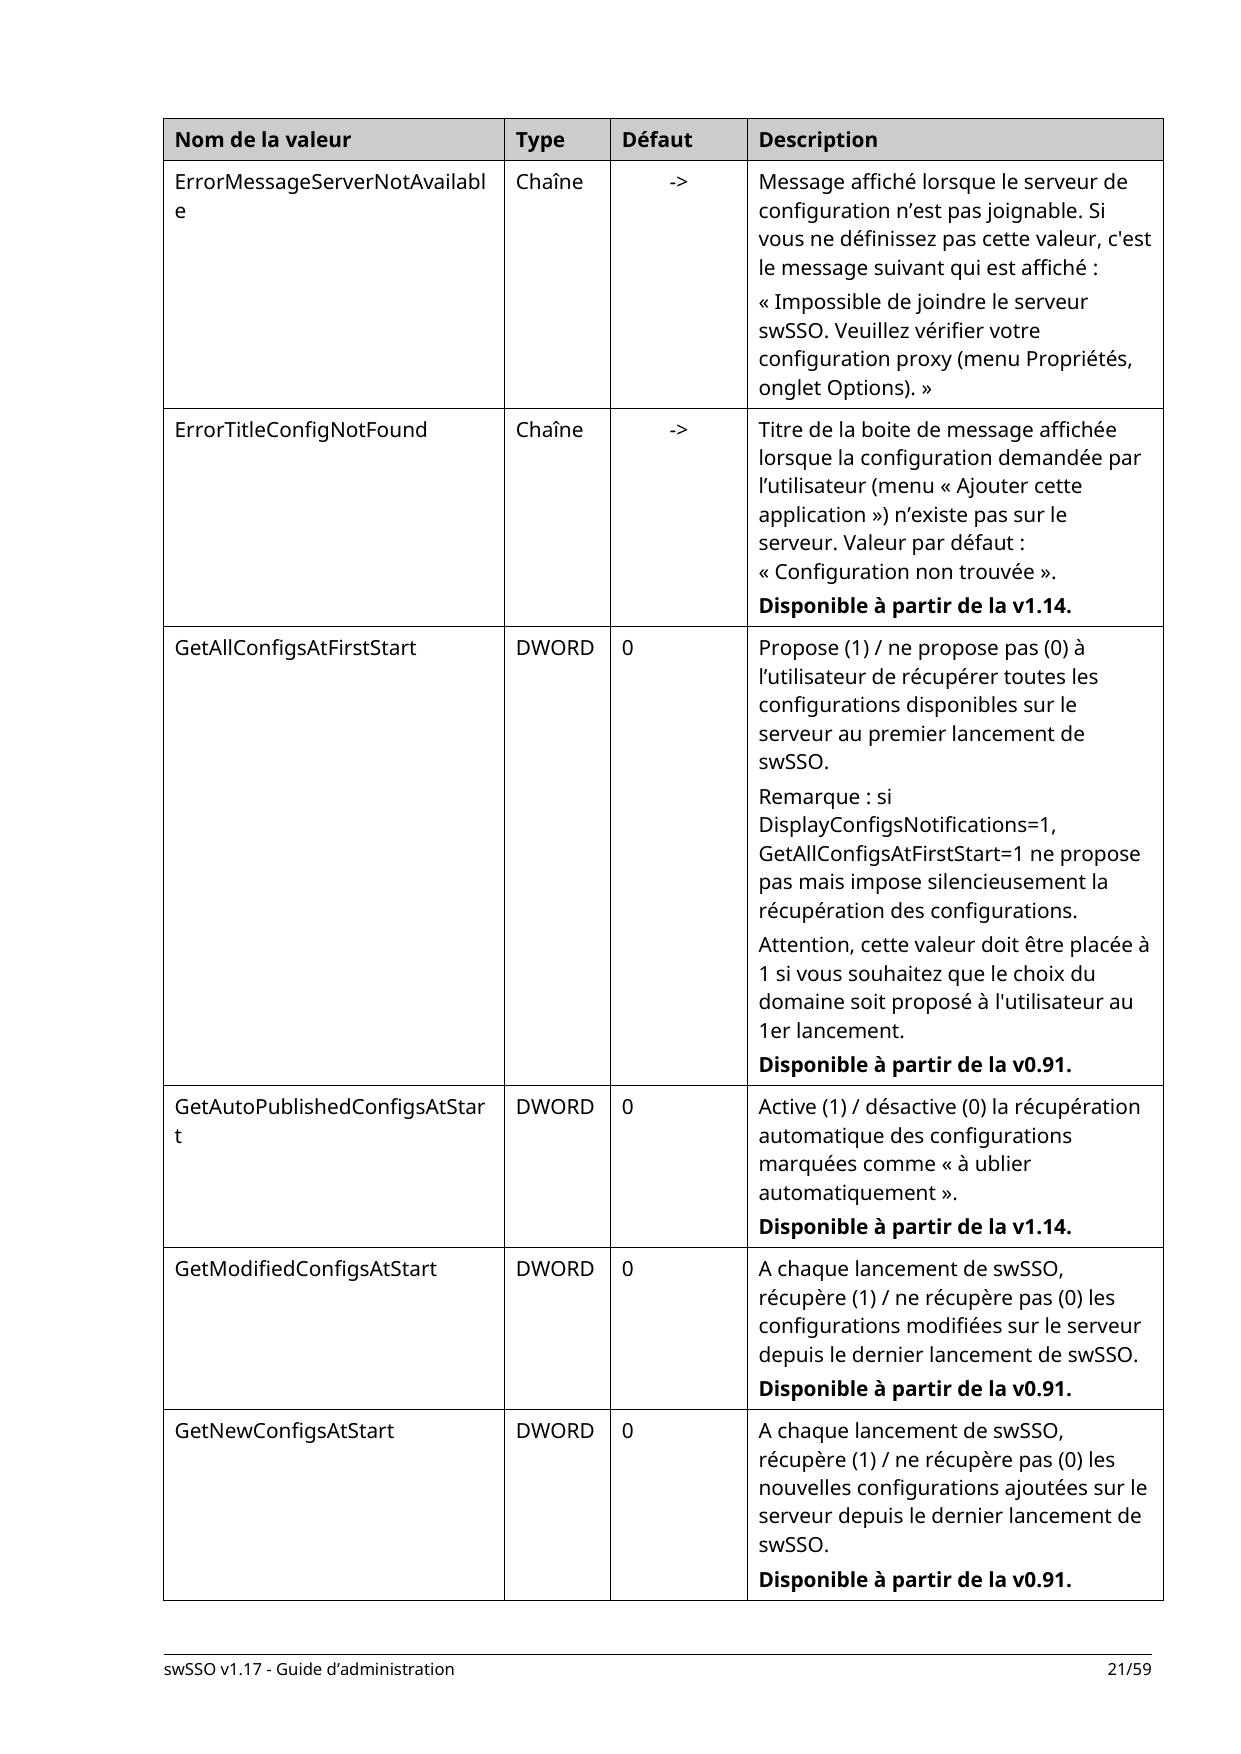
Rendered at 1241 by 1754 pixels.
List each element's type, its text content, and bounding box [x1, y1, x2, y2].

table_cell A chaque lancement de swSSO, récupère (1) / ne récupère pas (0) les nouvelles configurations ajoutées sur le serveur depuis le dernier lancement de swSSO. Disponible à partir de la v0.91. [748, 1410, 1163, 1599]
table_cell Chaîne [505, 409, 610, 626]
table_header Nom de la valeur [164, 119, 504, 160]
table_cell 0 [611, 627, 747, 1085]
table_header Description [748, 119, 1163, 160]
table_cell GetAutoPublishedConfigsAtStart [164, 1086, 504, 1247]
table_cell Active (1) / désactive (0) la récupération automatique des configurations marquées comme « à ublier automatiquement ». Disponible à partir de la v1.14. [748, 1086, 1163, 1247]
table_cell ErrorMessageServerNotAvailable [164, 161, 504, 407]
table_cell DWORD [505, 1410, 610, 1599]
table_header Type [505, 119, 610, 160]
table_cell ErrorTitleConfigNotFound [164, 409, 504, 626]
table_cell 0 [611, 1410, 747, 1599]
table_cell GetNewConfigsAtStart [164, 1410, 504, 1599]
table_header Défaut [611, 119, 747, 160]
table_cell 0 [611, 1248, 747, 1409]
table_cell DWORD [505, 1248, 610, 1409]
table_cell Titre de la boite de message affichée lorsque la configuration demandée par l’utilisateur (menu « Ajouter cette application ») n’existe pas sur le serveur. Valeur par défaut : « Configuration non trouvée ». Disponible à partir de la v1.14. [748, 409, 1163, 626]
table_cell GetModifiedConfigsAtStart [164, 1248, 504, 1409]
table_cell DWORD [505, 627, 610, 1085]
table_cell DWORD [505, 1086, 610, 1247]
table_cell Propose (1) / ne propose pas (0) à l’utilisateur de récupérer toutes les configurations disponibles sur le serveur au premier lancement de swSSO. Remarque : si DisplayConfigsNotifications=1, GetAllConfigsAtFirstStart=1 ne propose pas mais impose silencieusement la récupération des configurations. Attention, cette valeur doit être placée à 1 si vous souhaitez que le choix du domaine soit proposé à l'utilisateur au 1er lancement. Disponible à partir de la v0.91. [748, 627, 1163, 1085]
table_cell 0 [611, 1086, 747, 1247]
table_cell Message affiché lorsque le serveur de configuration n’est pas joignable. Si vous ne définissez pas cette valeur, c'est le message suivant qui est affiché : « Impossible de joindre le serveur swSSO. Veuillez vérifier votre configuration proxy (menu Propriétés, onglet Options). » [748, 161, 1163, 407]
table_cell A chaque lancement de swSSO, récupère (1) / ne récupère pas (0) les configurations modifiées sur le serveur depuis le dernier lancement de swSSO. Disponible à partir de la v0.91. [748, 1248, 1163, 1409]
table_cell -> [611, 409, 747, 626]
table_cell -> [611, 161, 747, 407]
table_cell GetAllConfigsAtFirstStart [164, 627, 504, 1085]
table_cell Chaîne [505, 161, 610, 407]
